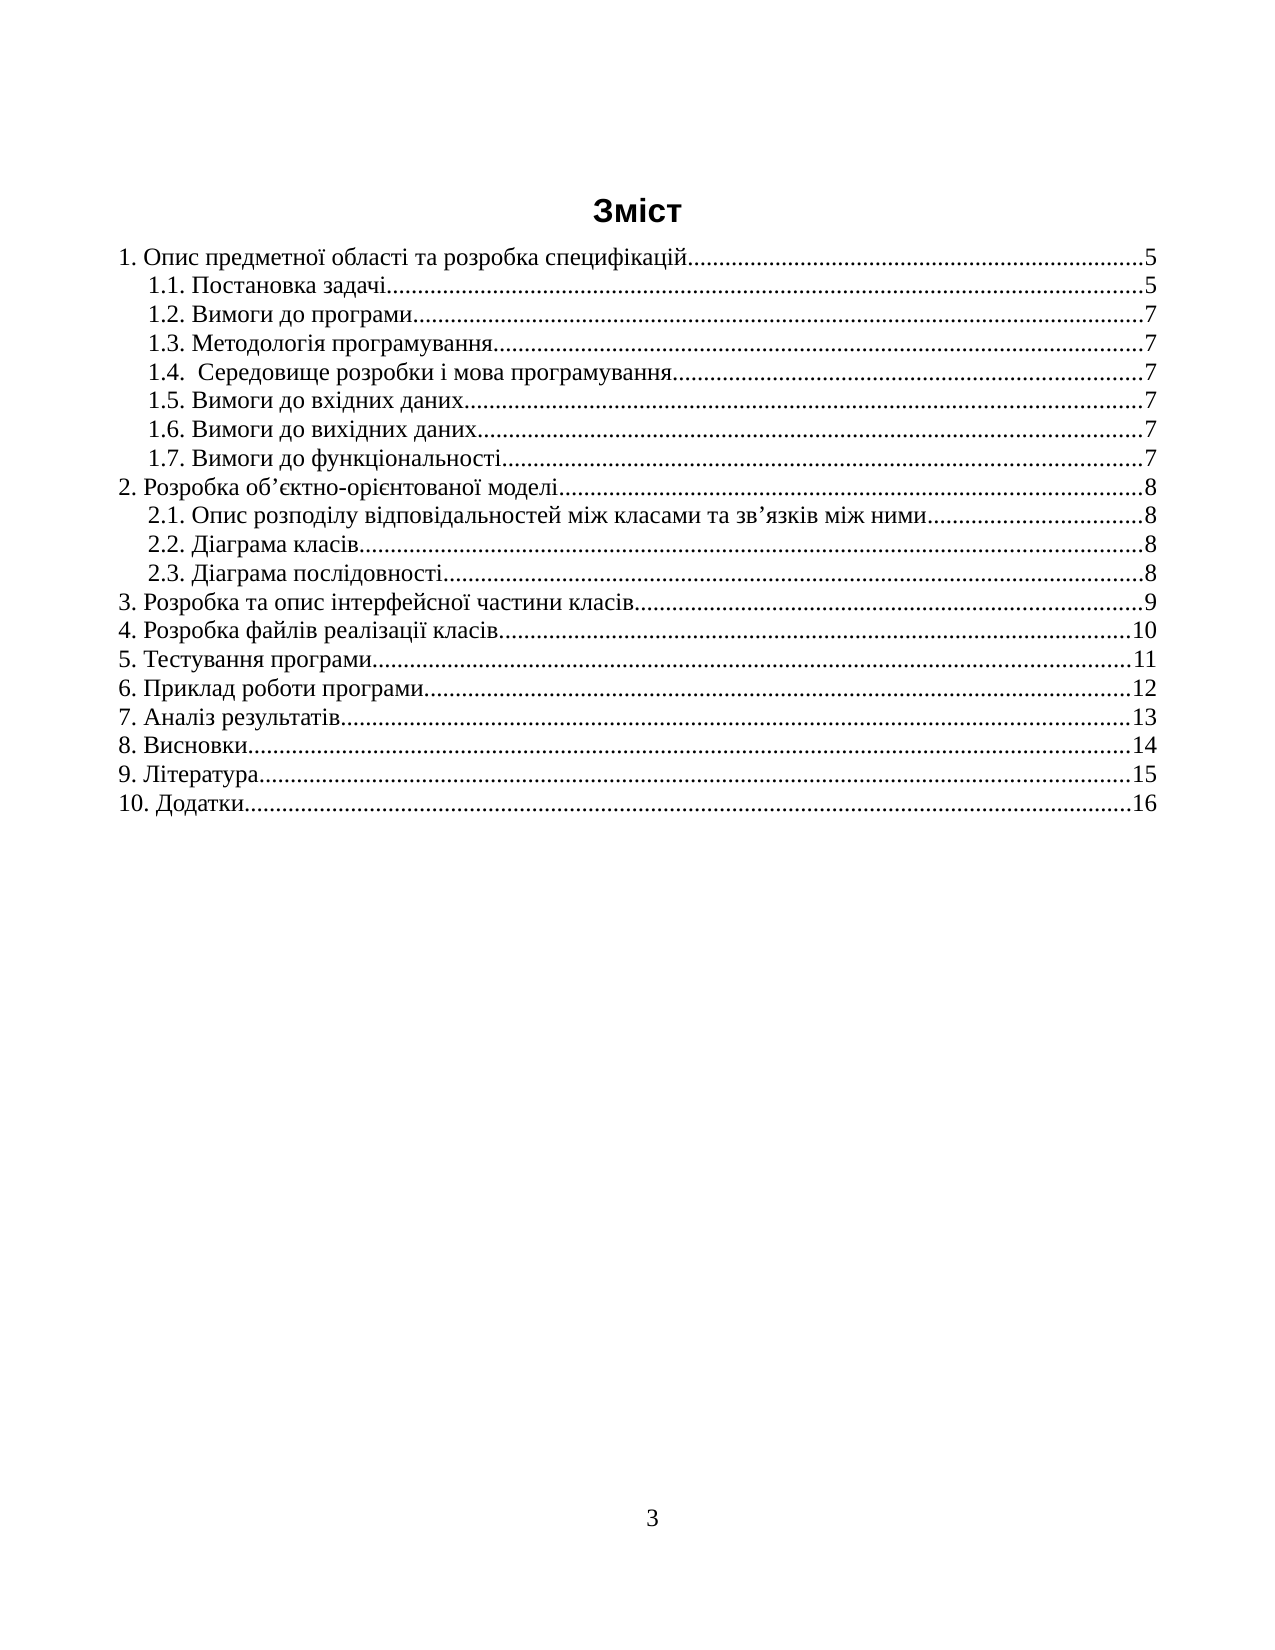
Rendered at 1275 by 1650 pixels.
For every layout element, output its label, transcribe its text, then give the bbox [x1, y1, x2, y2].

text 2.1. Опис розподілу відповідальностей між класами та зв’язків між ними 8 [148, 500, 1157, 529]
text 4. Розробка файлів реалізації класів. 10 [118, 615, 1157, 644]
text 2.3. Діаграма послідовності 8 [148, 558, 1157, 587]
text 1. Опис предметної області та розробка специфікацій 5 [118, 242, 1157, 270]
text 8. Висновки 14 [118, 730, 1157, 759]
text 1.4. Середовище розробки і мова програмування 7 [148, 357, 1157, 385]
text 10. Додатки 16 [118, 788, 1157, 817]
text 1.1. Постановка задачі 5 [148, 270, 1157, 299]
text 5. Тестування програми. 11 [118, 644, 1157, 673]
text 1.7. Вимоги до функціональності 7 [148, 443, 1157, 472]
text 1.5. Вимоги до вхідних даних 7 [148, 385, 1157, 414]
subtitle Зміст [118, 191, 1157, 229]
text 1.6. Вимоги до вихідних даних 7 [148, 414, 1157, 443]
text 1.2. Вимоги до програми 7 [148, 299, 1157, 328]
text 1.3. Методологія програмування 7 [148, 328, 1157, 357]
text 2. Розробка об’єктно-орієнтованої моделі 8 [118, 472, 1157, 500]
text 2.2. Діаграма класів 8 [148, 529, 1157, 558]
text 9. Література 15 [118, 759, 1157, 788]
text 3. Розробка та опис інтерфейсної частини класів. 9 [118, 587, 1157, 615]
text 6. Приклад роботи програми. 12 [118, 673, 1157, 702]
text 7. Аналіз результатів. 13 [118, 702, 1157, 730]
